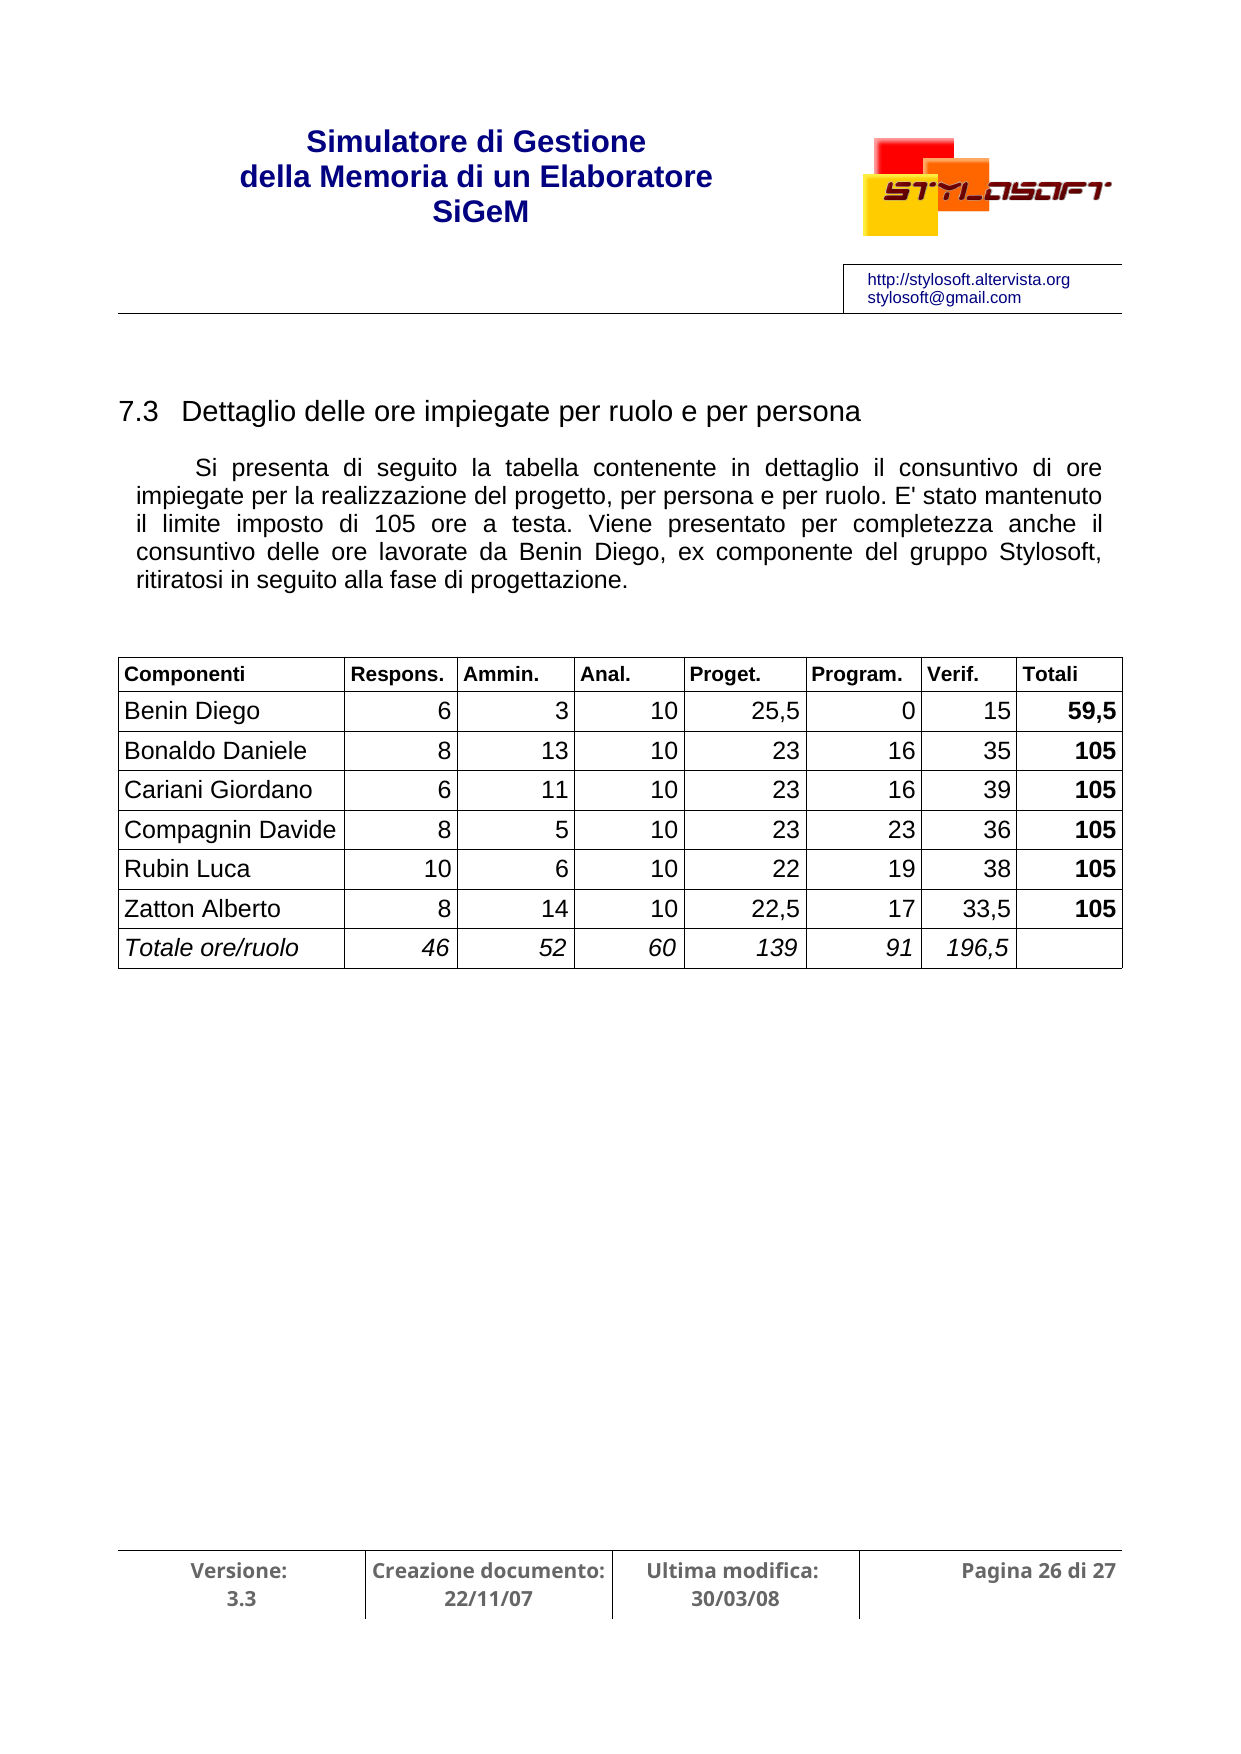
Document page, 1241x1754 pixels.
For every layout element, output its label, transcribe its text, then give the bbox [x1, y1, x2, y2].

table_cell 91 [807, 929, 921, 968]
table_cell 35 [922, 732, 1016, 770]
picture [848, 123, 1117, 247]
table_cell 10 [575, 811, 684, 849]
table_cell 23 [685, 811, 806, 849]
table_cell 46 [345, 929, 457, 968]
table_cell 22,5 [685, 890, 806, 928]
table_cell 10 [575, 771, 684, 810]
table_cell 10 [575, 890, 684, 928]
table_cell 105 [1017, 890, 1122, 928]
table_cell 6 [458, 850, 574, 889]
table_cell 15 [922, 692, 1016, 731]
table_cell 196,5 [922, 929, 1016, 968]
table_cell 36 [922, 811, 1016, 849]
table_cell 105 [1017, 850, 1122, 889]
table_cell 0 [807, 692, 921, 731]
table_header Ammin. [458, 658, 574, 691]
table_cell 33,5 [922, 890, 1016, 928]
table_cell 105 [1017, 811, 1122, 849]
table_cell 23 [807, 811, 921, 849]
table_cell 13 [458, 732, 574, 770]
table_cell 23 [685, 732, 806, 770]
table_cell [1017, 929, 1122, 968]
table_cell 25,5 [685, 692, 806, 731]
table_cell Zatton Alberto [119, 890, 344, 928]
table_cell Cariani Giordano [119, 771, 344, 810]
table_cell 105 [1017, 771, 1122, 810]
table_cell 19 [807, 850, 921, 889]
table_cell Rubin Luca [119, 850, 344, 889]
table_cell 6 [345, 771, 457, 810]
table_header Proget. [685, 658, 806, 691]
table_cell 8 [345, 732, 457, 770]
table_cell 10 [575, 732, 684, 770]
table_cell 16 [807, 771, 921, 810]
table_cell 10 [345, 850, 457, 889]
table_header Componenti [119, 658, 344, 691]
table_cell Benin Diego [119, 692, 344, 731]
table_cell 10 [575, 692, 684, 731]
table_header Totali [1017, 658, 1122, 691]
table_cell 5 [458, 811, 574, 849]
table_cell Bonaldo Daniele [119, 732, 344, 770]
table_cell Totale ore/ruolo [119, 929, 344, 968]
table_cell 139 [685, 929, 806, 968]
table_header Respons. [345, 658, 457, 691]
table_cell 52 [458, 929, 574, 968]
table_cell Compagnin Davide [119, 811, 344, 849]
table_cell 105 [1017, 732, 1122, 770]
table_cell 17 [807, 890, 921, 928]
table_cell 3 [458, 692, 574, 731]
table_cell 39 [922, 771, 1016, 810]
table_cell 22 [685, 850, 806, 889]
table_header Anal. [575, 658, 684, 691]
table_cell 6 [345, 692, 457, 731]
table_cell 10 [575, 850, 684, 889]
table_cell 11 [458, 771, 574, 810]
text Si presenta di seguito la tabella contenente in dettaglio il consuntivo di ore impiegate per la realizzazione del progetto, per persona e per ruolo. E' stato mantenuto il limite imposto di 105 ore a testa. Viene presentato per completezza anche il consuntivo delle ore lavorate da Benin Diego, ex componente del gruppo Stylosoft, ritiratosi in seguito alla fase di progettazione. [136, 454, 1104, 593]
table_cell 38 [922, 850, 1016, 889]
table_cell 23 [685, 771, 806, 810]
table_header Program. [807, 658, 921, 691]
table_cell 59,5 [1017, 692, 1122, 731]
table_cell 60 [575, 929, 684, 968]
subtitle Dettaglio delle ore impiegate per ruolo e per persona [118, 394, 1122, 427]
table_cell 14 [458, 890, 574, 928]
table_cell 8 [345, 811, 457, 849]
table_cell 8 [345, 890, 457, 928]
table_cell 16 [807, 732, 921, 770]
table_header Verif. [922, 658, 1016, 691]
